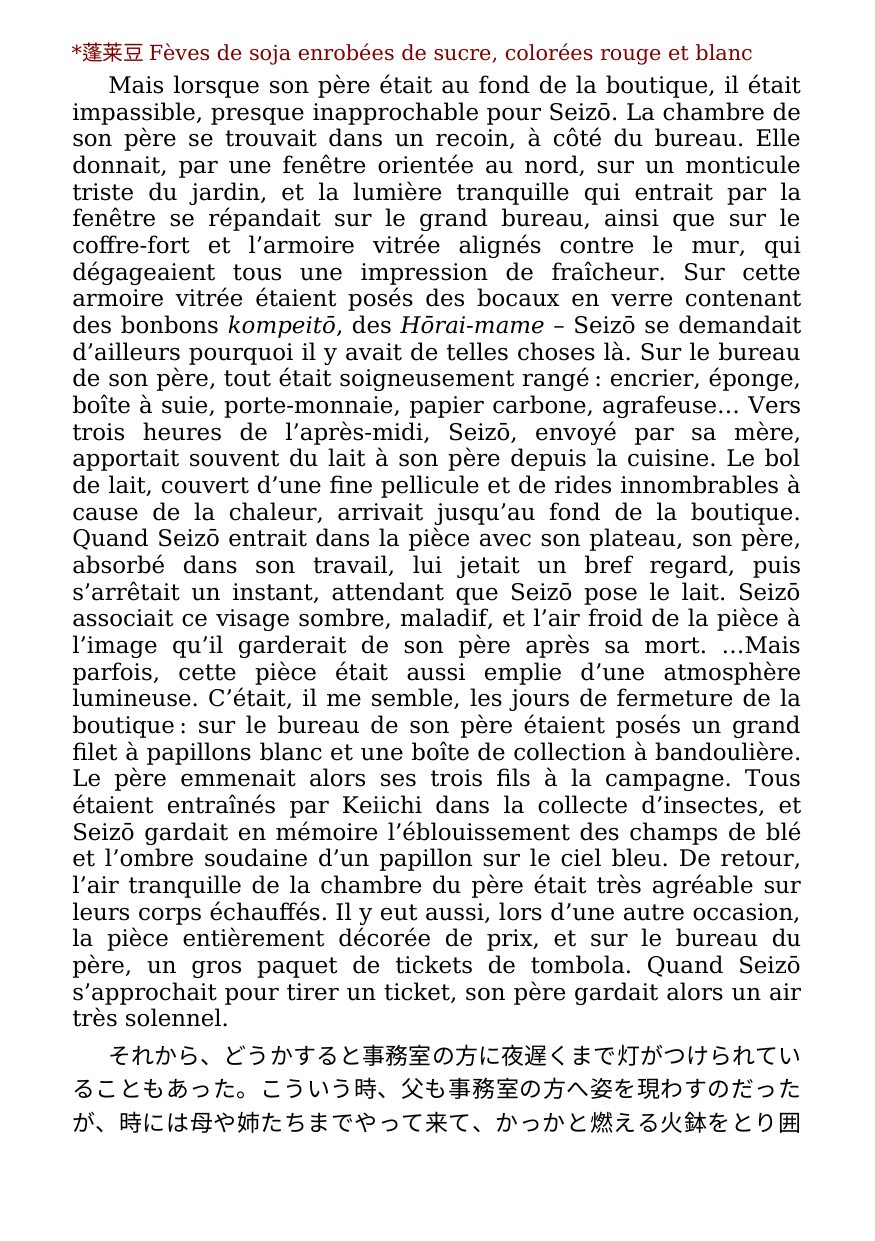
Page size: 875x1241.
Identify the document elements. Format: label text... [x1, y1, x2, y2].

text *蓬莱豆Fèves de soja enrobées de sucre, colorées rouge et blanc [71, 36, 803, 66]
text それから、どうかすると事務室の方に夜遅くまで灯がつけられていることもあった。こういう時、父も事務室の方へ姿を現わすのだったが、時には母や姉たちまでやって来て、かっかと燃える火鉢をとり囲 [72, 1038, 802, 1138]
text Mais lorsque son père était au fond de la boutique, il était impassible, presque inapprochable pour Seizō. La chambre de son père se trouvait dans un recoin, à côté du bureau. Elle donnait, par une fenêtre orientée au nord, sur un monticule triste du jardin, et la lumière tranquille qui entrait par la fenêtre se répandait sur le grand bureau, ainsi que sur le coffre-fort et l’armoire vitrée alignés contre le mur, qui dégageaient tous une impression de fraîcheur. Sur cette armoire vitrée étaient posés des bocaux en verre contenant des bonbons kompeitō, des Hōrai-mame – Seizō se demandait d’ailleurs pourquoi il y avait de telles choses là. Sur le bureau de son père, tout était soigneusement rangé : encrier, éponge, boîte à suie, porte-monnaie, papier carbone, agrafeuse… Vers trois heures de l’après-midi, Seizō, envoyé par sa mère, apportait souvent du lait à son père depuis la cuisine. Le bol de lait, couvert d’une fine pellicule et de rides innombrables à cause de la chaleur, arrivait jusqu’au fond de la boutique. Quand Seizō entrait dans la pièce avec son plateau, son père, absorbé dans son travail, lui jetait un bref regard, puis s’arrêtait un instant, attendant que Seizō pose le lait. Seizō associait ce visage sombre, maladif, et l’air froid de la pièce à l’image qu’il garderait de son père après sa mort. …Mais parfois, cette pièce était aussi emplie d’une atmosphère lumineuse. C’était, il me semble, les jours de fermeture de la boutique : sur le bureau de son père étaient posés un grand filet à papillons blanc et une boîte de collection à bandoulière. Le père emmenait alors ses trois fils à la campagne. Tous étaient entraînés par Keiichi dans la collecte d’insectes, et Seizō gardait en mémoire l’éblouissement des champs de blé et l’ombre soudaine d’un papillon sur le ciel bleu. De retour, l’air tranquille de la chambre du père était très agréable sur leurs corps échauffés. Il y eut aussi, lors d’une autre occasion, la pièce entièrement décorée de prix, et sur le bureau du père, un gros paquet de tickets de tombola. Quand Seizō s’approchait pour tirer un ticket, son père gardait alors un air très solennel. [72, 72, 802, 1032]
